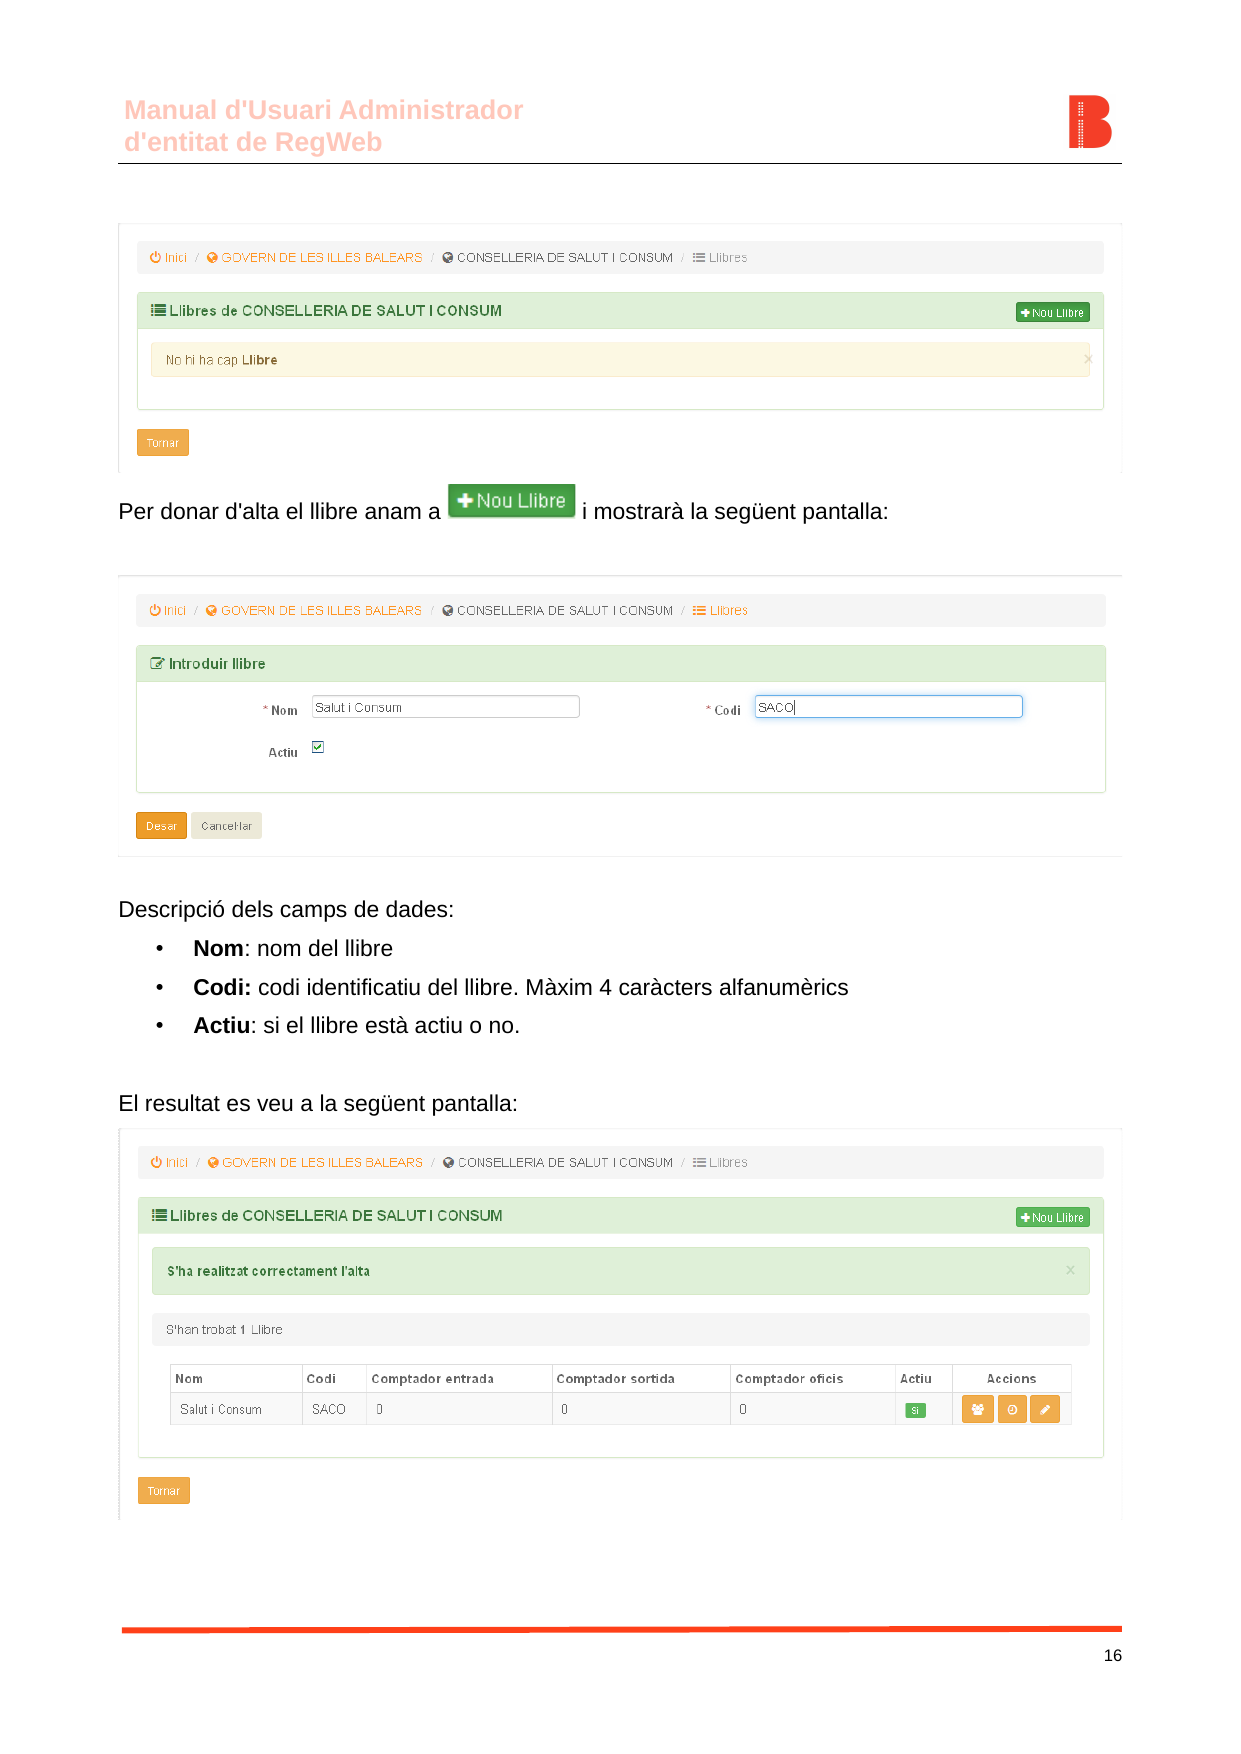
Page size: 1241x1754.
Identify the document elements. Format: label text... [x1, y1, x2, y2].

text El resultat es veu a la següent pantalla: [118, 1090, 1122, 1116]
picture [1063, 94, 1117, 150]
picture [118, 1128, 1123, 1520]
text Per donar d'alta el llibre anam a i mostrarà la següent pantalla: [118, 485, 1122, 524]
list Actiu: si el llibre està actiu o no. [156, 1012, 1122, 1039]
picture [118, 575, 1123, 857]
text Descripció dels camps de dades: [118, 896, 1122, 922]
picture [118, 223, 1123, 473]
picture [447, 484, 576, 519]
list Codi: codi identificatiu del llibre. Màxim 4 caràcters alfanumèrics [156, 973, 1122, 1000]
list Nom: nom del llibre [156, 934, 1122, 961]
